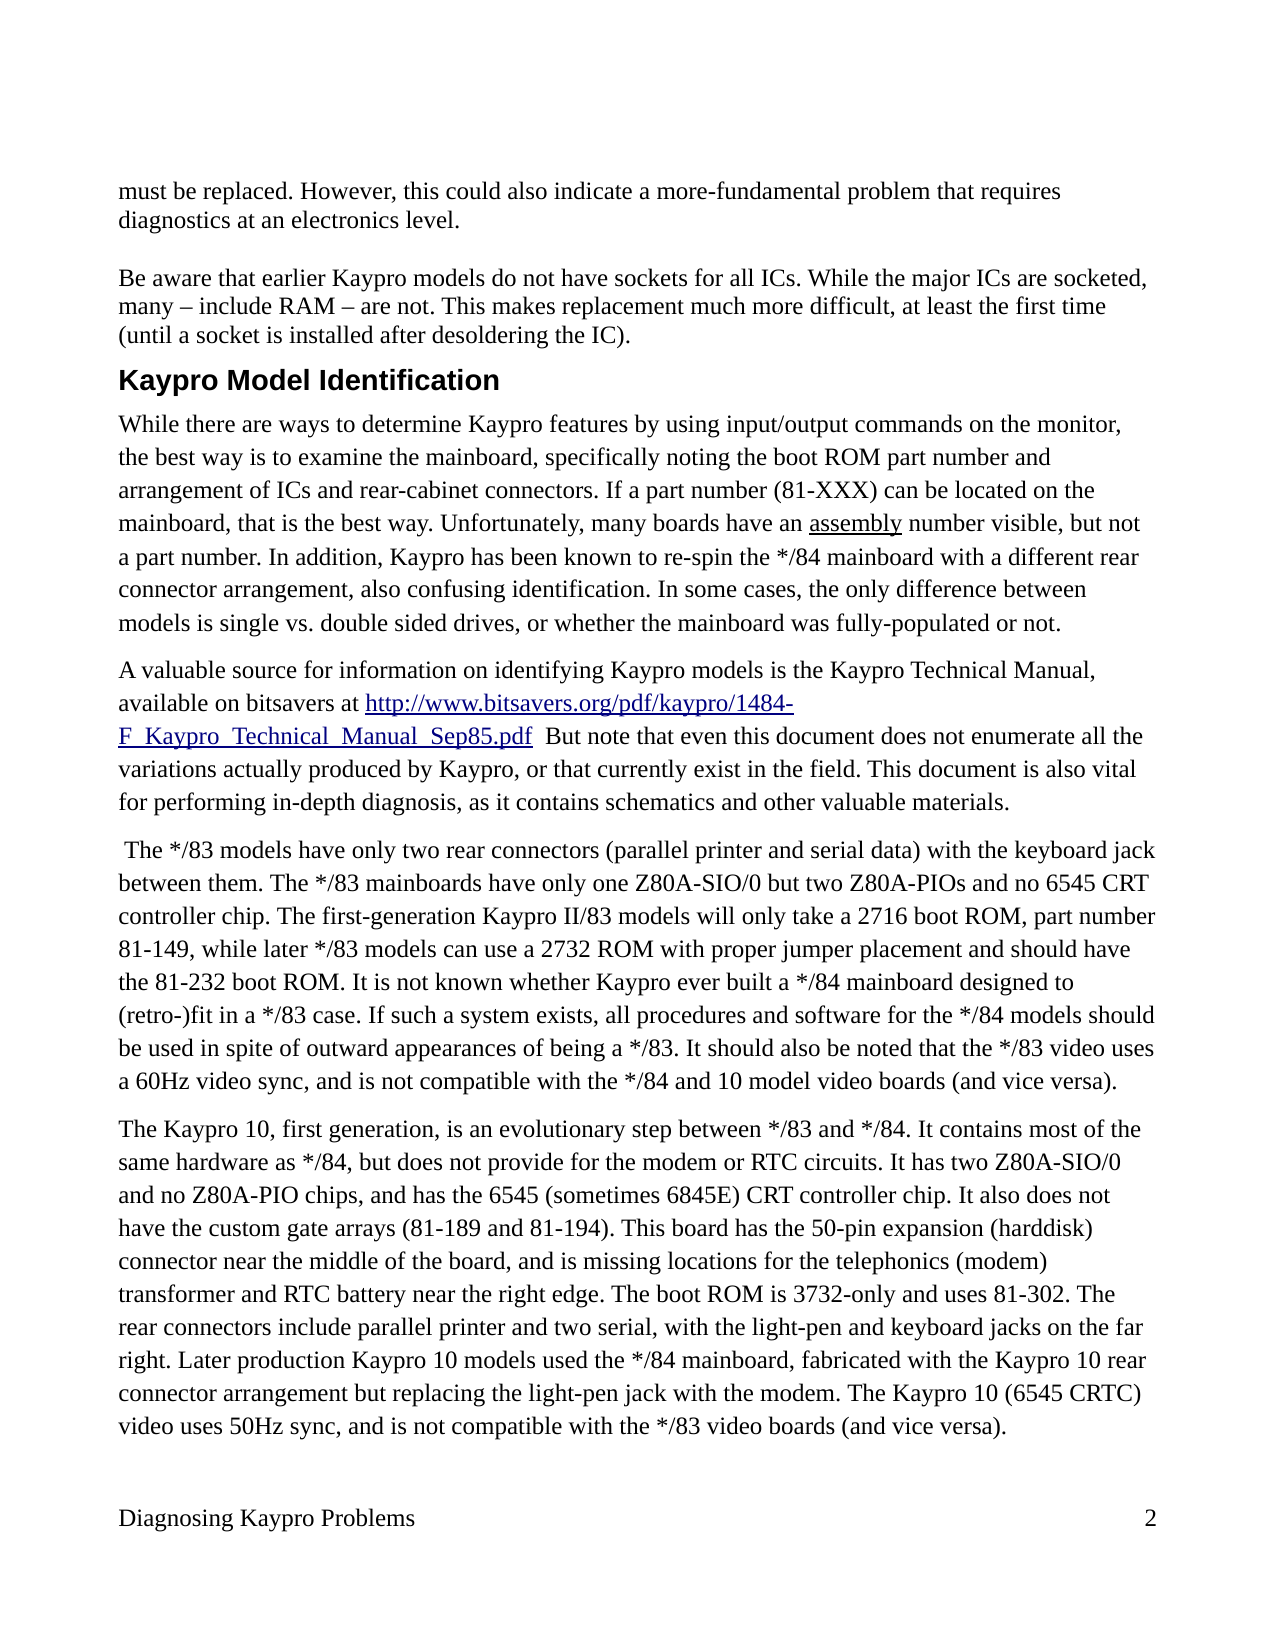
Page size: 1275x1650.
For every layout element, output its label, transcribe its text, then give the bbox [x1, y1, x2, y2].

text A valuable source for information on identifying Kaypro models is the Kaypro Technical Manual, available on bitsavers at http://www.bitsavers.org/pdf/kaypro/1484-F_Kaypro_Technical_Manual_Sep85.pdf But note that even this document does not enumerate all the variations actually produced by Kaypro, or that currently exist in the field. This document is also vital for performing in-depth diagnosis, as it contains schematics and other valuable materials. [118, 655, 1157, 816]
text Be aware that earlier Kaypro models do not have sockets for all ICs. While the major ICs are socketed, many – include RAM – are not. This makes replacement much more difficult, at least the first time (until a socket is installed after desoldering the IC). [118, 263, 1157, 349]
text While there are ways to determine Kaypro features by using input/output commands on the monitor, the best way is to examine the mainboard, specifically noting the boot ROM part number and arrangement of ICs and rear-cabinet connectors. If a part number (81-XXX) can be located on the mainboard, that is the best way. Unfortunately, many boards have an assembly number visible, but not a part number. In addition, Kaypro has been known to re-spin the */84 mainboard with a different rear connector arrangement, also confusing identification. In some cases, the only difference between models is single vs. double sided drives, or whether the mainboard was fully-populated or not. [118, 409, 1157, 636]
text The Kaypro 10, first generation, is an evolutionary step between */83 and */84. It contains most of the same hardware as */84, but does not provide for the modem or RTC circuits. It has two Z80A-SIO/0 and no Z80A-PIO chips, and has the 6545 (sometimes 6845E) CRT controller chip. It also does not have the custom gate arrays (81-189 and 81-194). This board has the 50-pin expansion (harddisk) connector near the middle of the board, and is missing locations for the telephonics (modem) transformer and RTC battery near the right edge. The boot ROM is 3732-only and uses 81-302. The rear connectors include parallel printer and two serial, with the light-pen and keyboard jacks on the far right. Later production Kaypro 10 models used the */84 mainboard, fabricated with the Kaypro 10 rear connector arrangement but replacing the light-pen jack with the modem. The Kaypro 10 (6545 CRTC) video uses 50Hz sync, and is not compatible with the */83 video boards (and vice versa). [118, 1114, 1157, 1439]
subtitle Kaypro Model Identification [118, 363, 1157, 397]
text must be replaced. However, this could also indicate a more-fundamental problem that requires diagnostics at an electronics level. [118, 176, 1157, 234]
text The */83 models have only two rear connectors (parallel printer and serial data) with the keyboard jack between them. The */83 mainboards have only one Z80A-SIO/0 but two Z80A-PIOs and no 6545 CRT controller chip. The first-generation Kaypro II/83 models will only take a 2716 boot ROM, part number 81-149, while later */83 models can use a 2732 ROM with proper jumper placement and should have the 81-232 boot ROM. It is not known whether Kaypro ever built a */84 mainboard designed to (retro-)fit in a */83 case. If such a system exists, all procedures and software for the */84 models should be used in spite of outward appearances of being a */83. It should also be noted that the */83 video uses a 60Hz video sync, and is not compatible with the */84 and 10 model video boards (and vice versa). [118, 835, 1157, 1095]
